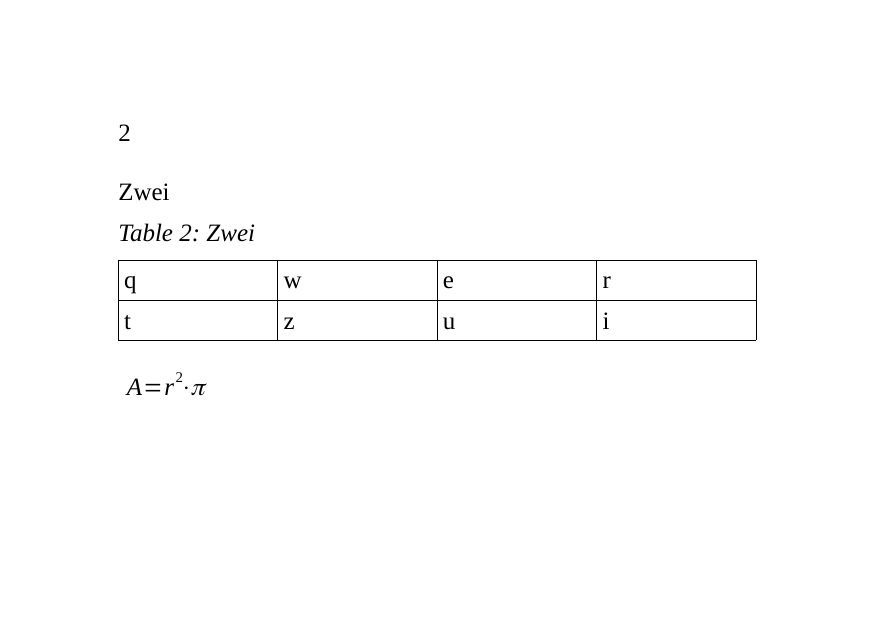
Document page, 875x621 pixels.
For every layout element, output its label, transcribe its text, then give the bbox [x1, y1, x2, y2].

text Zwei [118, 177, 756, 206]
table_cell z [278, 301, 437, 340]
table_cell i [597, 301, 756, 340]
table_header q [119, 261, 277, 300]
table_header w [278, 261, 437, 300]
table_header e [438, 261, 596, 300]
table_cell t [119, 301, 277, 340]
table_header r [597, 261, 756, 300]
text Table 2: Zwei [118, 218, 756, 247]
table_cell u [438, 301, 596, 340]
